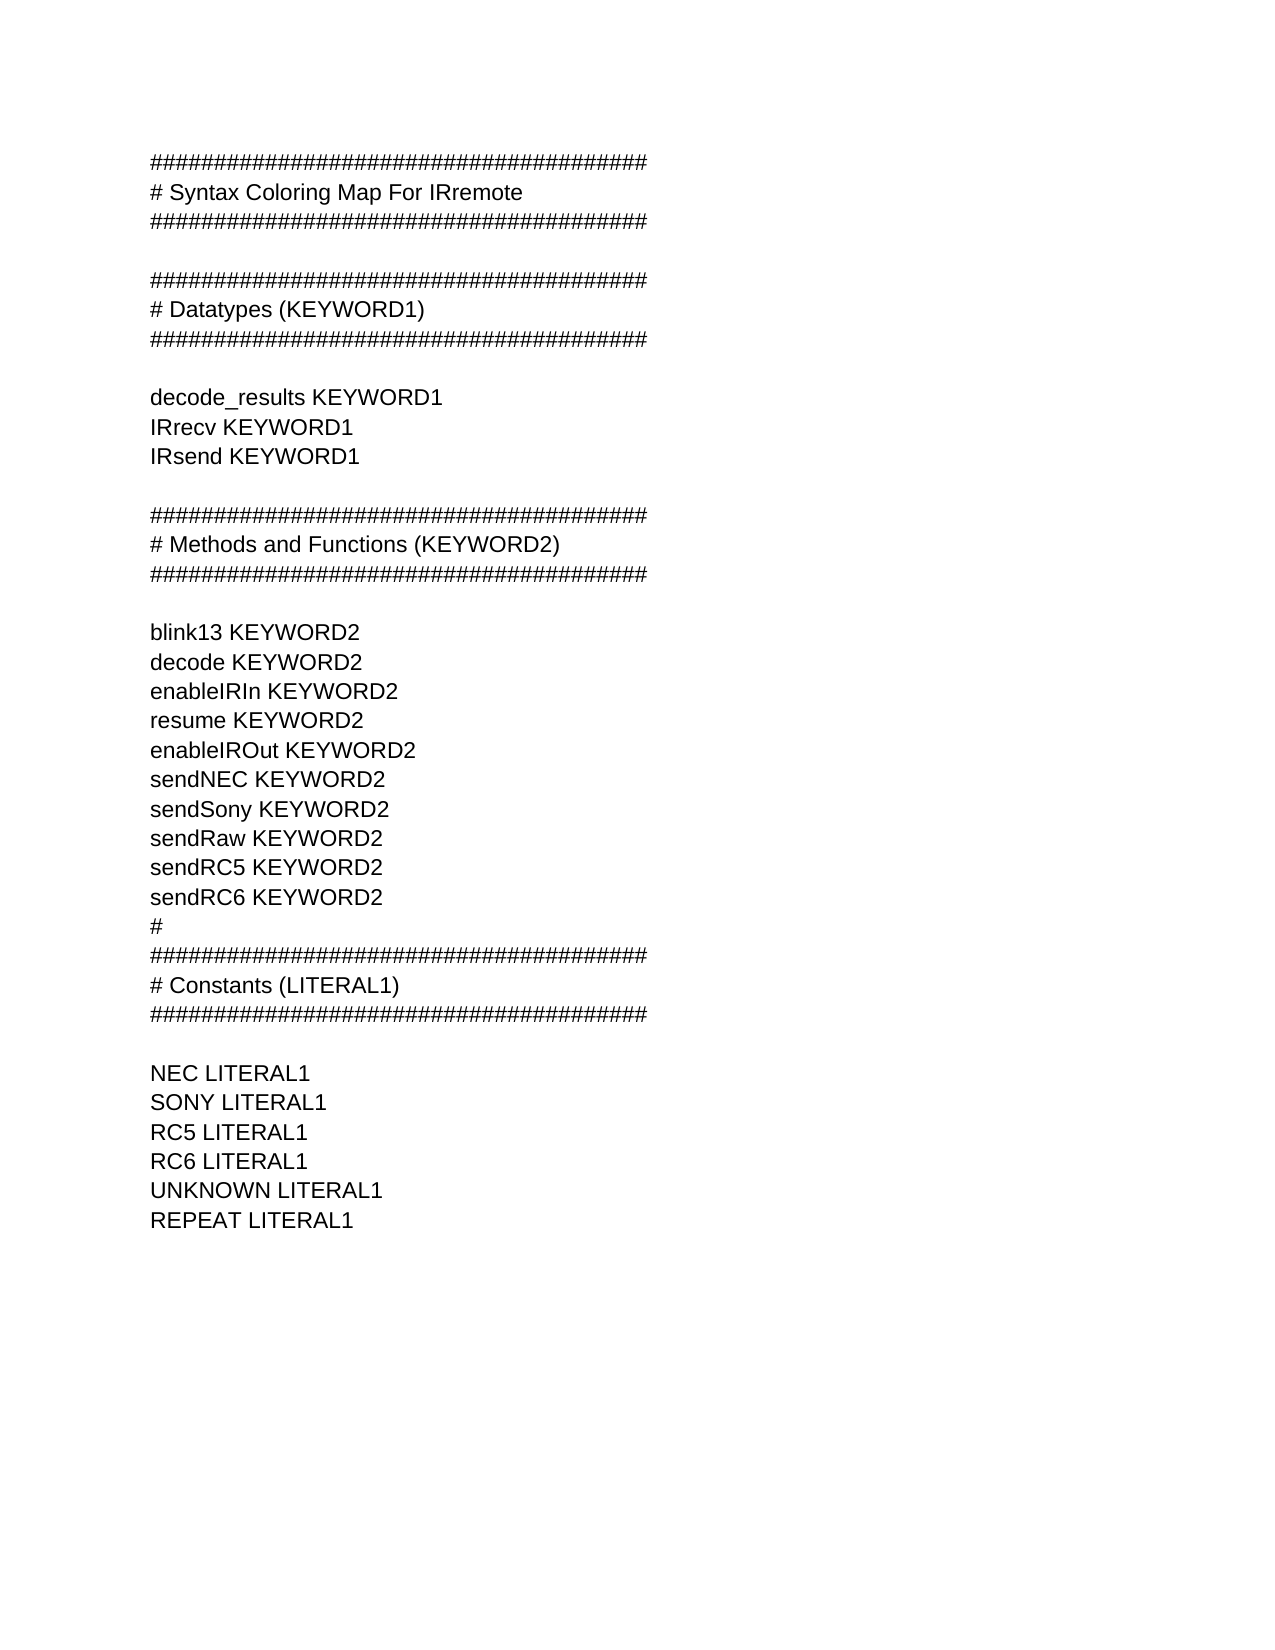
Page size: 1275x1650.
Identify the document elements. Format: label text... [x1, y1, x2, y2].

text # Methods and Functions (KEYWORD2) [150, 532, 1125, 557]
text REPEAT LITERAL1 [150, 1207, 1125, 1233]
text # Constants (LITERAL1) [150, 972, 1125, 998]
text IRsend KEYWORD1 [150, 444, 1125, 469]
text ####################################### [150, 326, 1125, 352]
text # Datatypes (KEYWORD1) [150, 297, 1125, 322]
text ####################################### [150, 502, 1125, 528]
text ####################################### [150, 267, 1125, 293]
text ####################################### [150, 150, 1125, 176]
text resume KEYWORD2 [150, 708, 1125, 734]
text blink13 KEYWORD2 [150, 620, 1125, 646]
text ####################################### [150, 943, 1125, 969]
text enableIRIn KEYWORD2 [150, 679, 1125, 704]
text # Syntax Coloring Map For IRremote [150, 179, 1125, 205]
text RC6 LITERAL1 [150, 1149, 1125, 1174]
text sendRaw KEYWORD2 [150, 826, 1125, 851]
text IRrecv KEYWORD1 [150, 414, 1125, 440]
text # [150, 914, 1125, 939]
text ####################################### [150, 1002, 1125, 1027]
text sendRC5 KEYWORD2 [150, 855, 1125, 881]
text SONY LITERAL1 [150, 1090, 1125, 1116]
text UNKNOWN LITERAL1 [150, 1178, 1125, 1204]
text decode_results KEYWORD1 [150, 385, 1125, 411]
text NEC LITERAL1 [150, 1061, 1125, 1086]
text ####################################### [150, 561, 1125, 587]
text decode KEYWORD2 [150, 649, 1125, 675]
text enableIROut KEYWORD2 [150, 737, 1125, 763]
text RC5 LITERAL1 [150, 1119, 1125, 1145]
text sendRC6 KEYWORD2 [150, 884, 1125, 910]
text sendSony KEYWORD2 [150, 796, 1125, 822]
text ####################################### [150, 209, 1125, 234]
text sendNEC KEYWORD2 [150, 767, 1125, 792]
